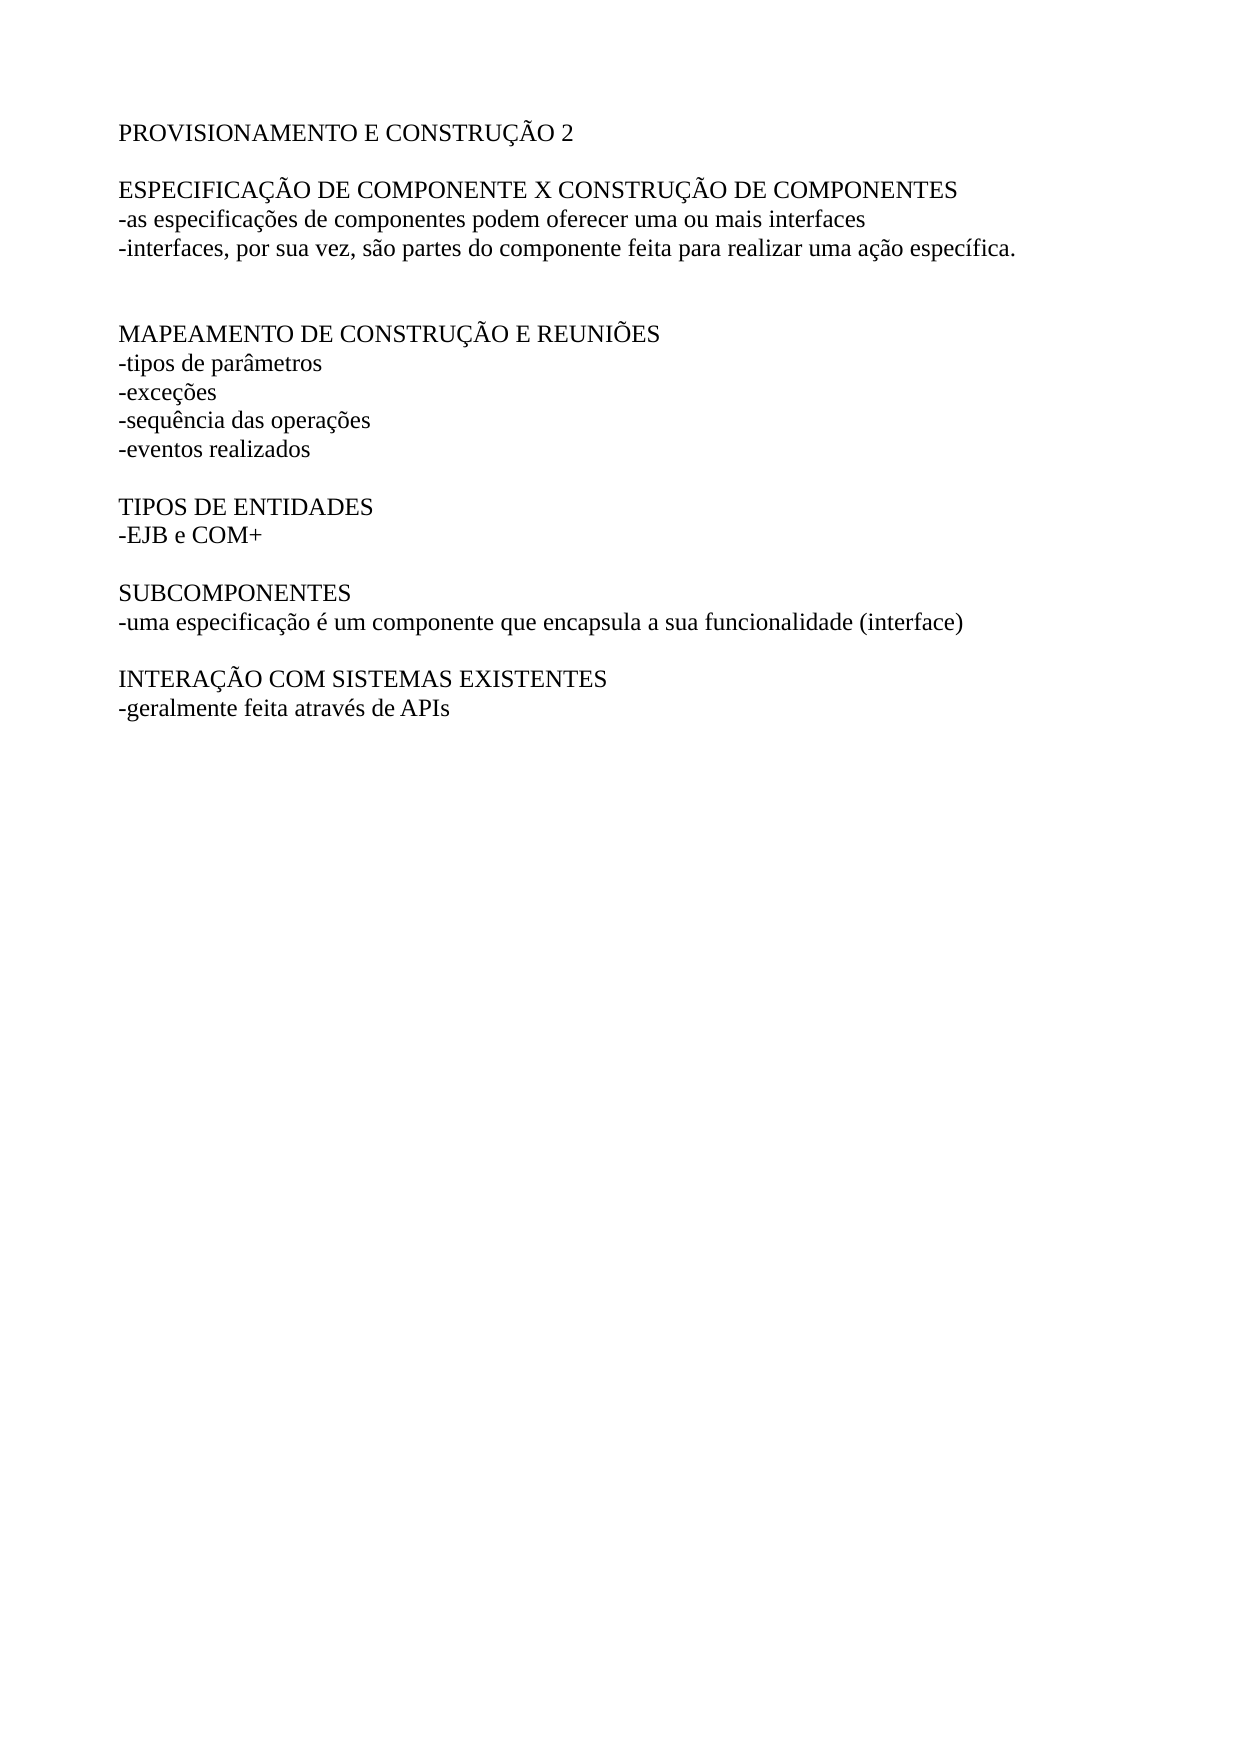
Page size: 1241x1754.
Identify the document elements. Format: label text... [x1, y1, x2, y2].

text SUBCOMPONENTES [118, 578, 1122, 607]
text -eventos realizados [118, 434, 1122, 463]
text ESPECIFICAÇÃO DE COMPONENTE X CONSTRUÇÃO DE COMPONENTES [118, 176, 1122, 204]
text -EJB e COM+ [118, 521, 1122, 549]
text -uma especificação é um componente que encapsula a sua funcionalidade (interface) [118, 607, 1122, 636]
text -interfaces, por sua vez, são partes do componente feita para realizar uma ação específica. [118, 233, 1122, 262]
text -exceções [118, 377, 1122, 406]
text TIPOS DE ENTIDADES [118, 492, 1122, 521]
text PROVISIONAMENTO E CONSTRUÇÃO 2 [118, 118, 1122, 147]
text -sequência das operações [118, 406, 1122, 434]
text -as especificações de componentes podem oferecer uma ou mais interfaces [118, 204, 1122, 233]
text MAPEAMENTO DE CONSTRUÇÃO E REUNIÕES [118, 319, 1122, 348]
text -geralmente feita através de APIs [118, 693, 1122, 722]
text -tipos de parâmetros [118, 348, 1122, 377]
text INTERAÇÃO COM SISTEMAS EXISTENTES [118, 664, 1122, 693]
